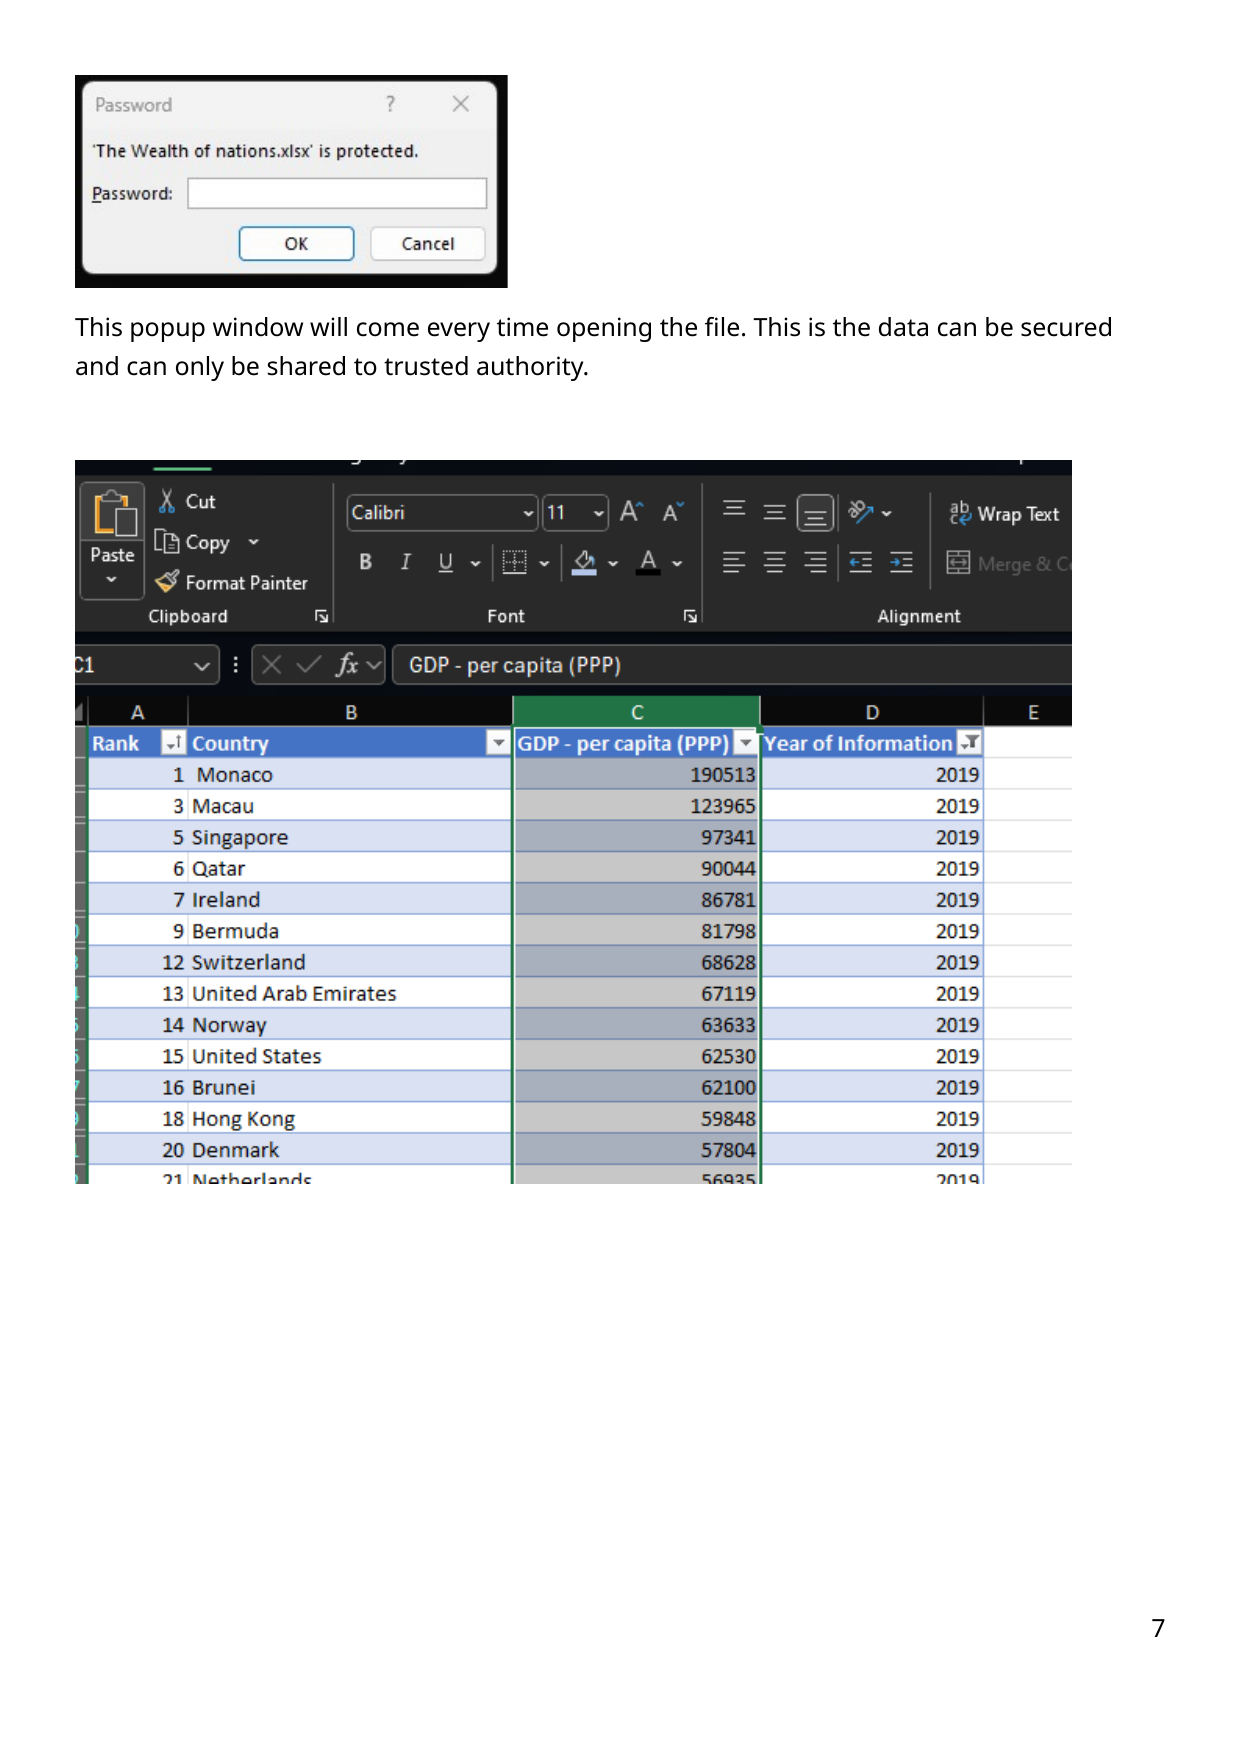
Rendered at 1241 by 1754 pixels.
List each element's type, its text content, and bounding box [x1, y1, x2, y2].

text This popup window will come every time opening the file. This is the data can be secured and can only be shared to trusted authority. [75, 309, 1165, 382]
